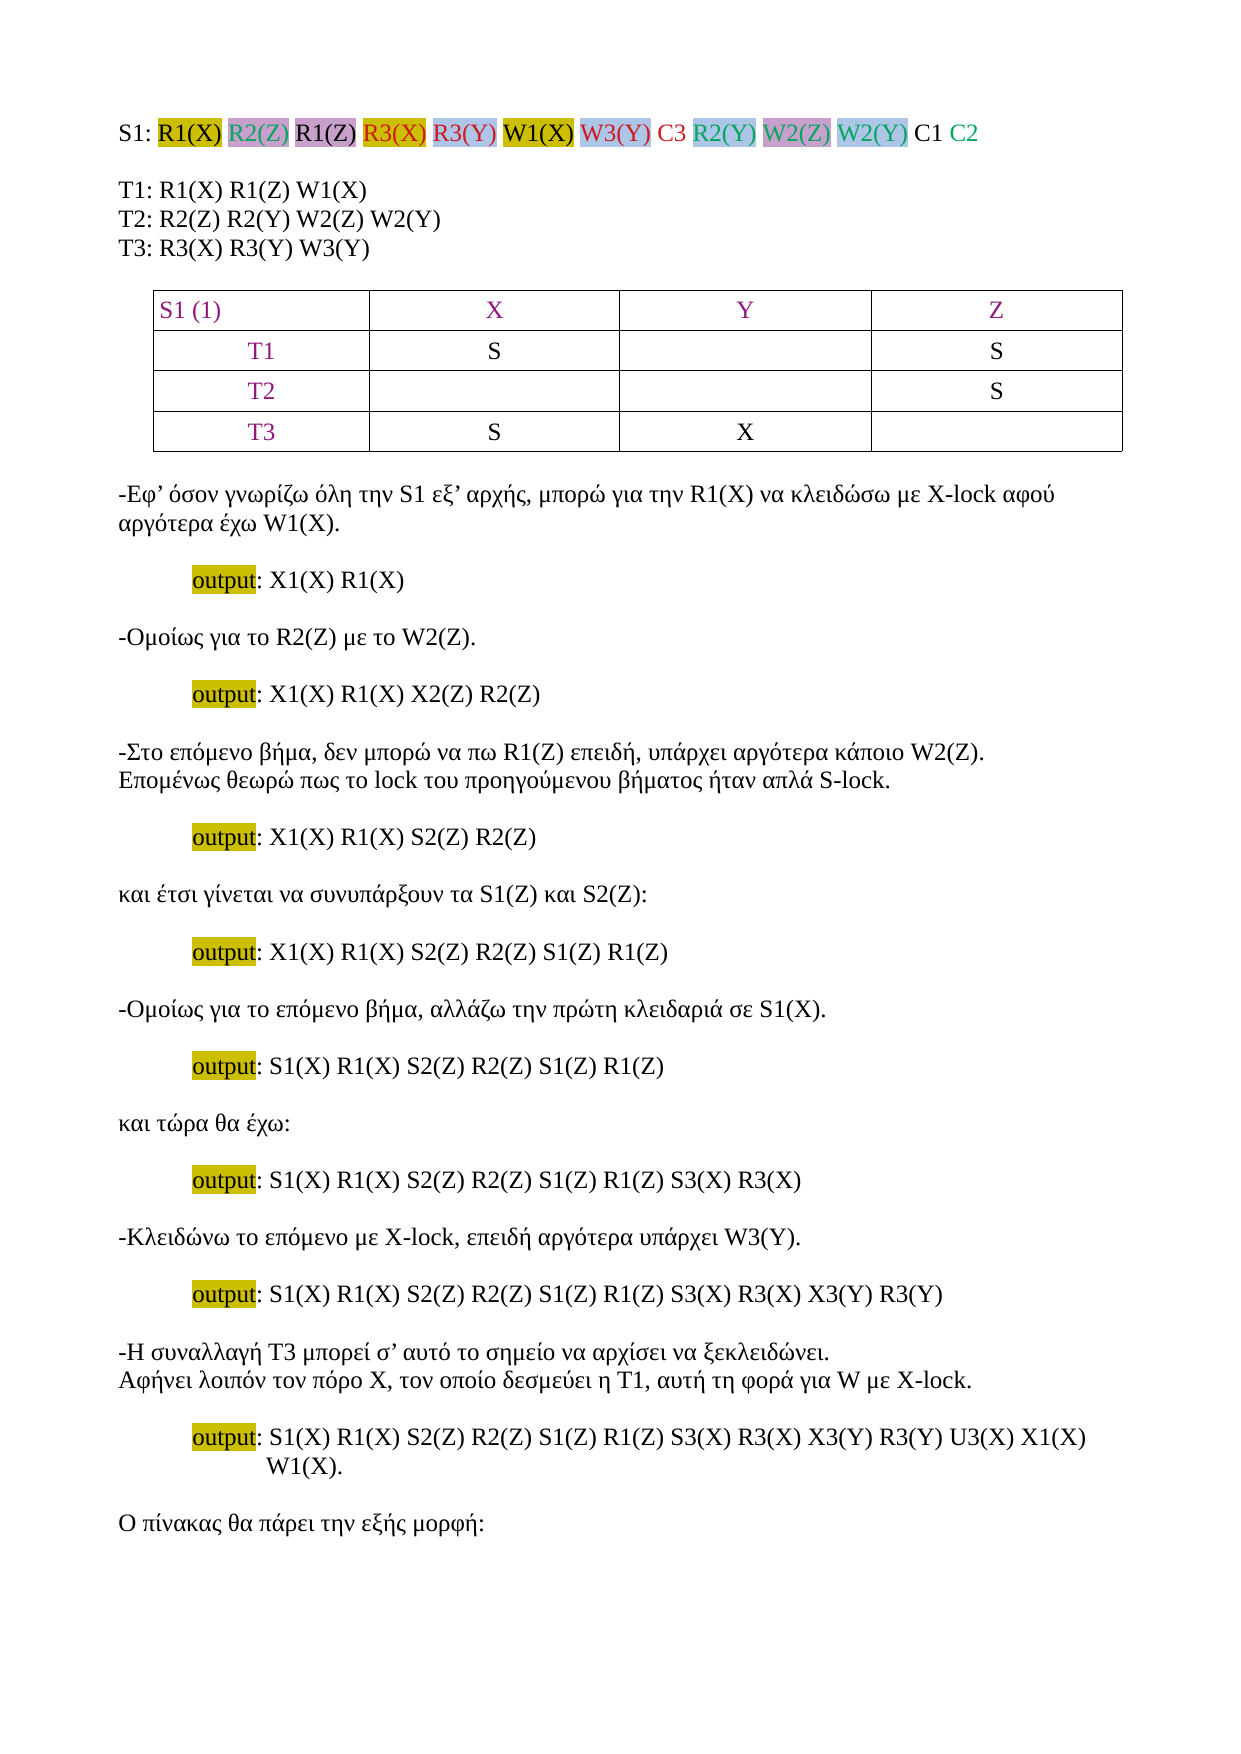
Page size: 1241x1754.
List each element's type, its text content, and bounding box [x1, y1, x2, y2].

text -Ομοίως για το επόμενο βήμα, αλλάζω την πρώτη κλειδαριά σε S1(X). [118, 994, 1122, 1023]
text -Εφ’ όσον γνωρίζω όλη την S1 εξ’ αρχής, μπορώ για την R1(X) να κλειδώσω με X-lock αφού αργότερα έχω W1(X). [118, 479, 1122, 537]
text output: S1(X) R1(X) S2(Z) R2(Z) S1(Z) R1(Z) S3(Χ) R3(Χ) X3(Y) R3(Y) U3(X) X1(X) W1(X). [118, 1422, 1122, 1480]
table_cell T1 [154, 331, 369, 370]
text και τώρα θα έχω: [118, 1108, 1122, 1137]
text -Στο επόμενο βήμα, δεν μπορώ να πω R1(Z) επειδή, υπάρχει αργότερα κάποιο W2(Z). [118, 737, 1122, 765]
table_cell T2 [154, 371, 369, 411]
text -Ομοίως για το R2(Z) με το W2(Z). [118, 622, 1122, 651]
table_cell X [620, 412, 871, 451]
table_cell S [872, 331, 1122, 370]
text -Κλειδώνω το επόμενο με X-lock, επειδή αργότερα υπάρχει W3(Y). [118, 1222, 1122, 1251]
text Τ1: R1(X) R1(Z) W1(X) [118, 175, 1122, 204]
text S1: R1(X) R2(Z) R1(Z) R3(X) R3(Y) W1(X) W3(Y) C3 R2(Y) W2(Z) W2(Y) C1 C2 [118, 118, 1122, 147]
text -Η συναλλαγή Τ3 μπορεί σ’ αυτό το σημείο να αρχίσει να ξεκλειδώνει. [118, 1337, 1122, 1365]
table_cell S [370, 331, 619, 370]
text T2: R2(Z) R2(Y) W2(Z) W2(Y) [118, 204, 1122, 233]
table_cell [370, 371, 619, 411]
table_header X [370, 291, 619, 330]
table_header Y [620, 291, 871, 330]
text Αφήνει λοιπόν τον πόρο X, τον οποίο δεσμεύει η Τ1, αυτή τη φορά για W με X-lock. [118, 1365, 1122, 1394]
table_cell [620, 371, 871, 411]
table_cell S [872, 371, 1122, 411]
text output: X1(X) R1(X) S2(Z) R2(Z) [118, 822, 1122, 851]
text output: X1(X) R1(X) X2(Z) R2(Z) [118, 679, 1122, 708]
text output: S1(X) R1(X) S2(Z) R2(Z) S1(Z) R1(Z) S3(Χ) R3(Χ) X3(Y) R3(Y) [118, 1279, 1122, 1308]
text output: S1(X) R1(X) S2(Z) R2(Z) S1(Z) R1(Z) [118, 1051, 1122, 1080]
table_header S1 (1) [154, 291, 369, 330]
text T3: R3(X) R3(Y) W3(Y) [118, 233, 1122, 261]
text output: X1(X) R1(X) S2(Z) R2(Z) S1(Z) R1(Z) [118, 937, 1122, 966]
table_cell T3 [154, 412, 369, 451]
text output: X1(X) R1(X) [118, 565, 1122, 594]
table_header Z [872, 291, 1122, 330]
table_cell S [370, 412, 619, 451]
text και έτσι γίνεται να συνυπάρξουν τα S1(Z) και S2(Z): [118, 879, 1122, 908]
table_cell [620, 331, 871, 370]
table_cell [872, 412, 1122, 451]
text output: S1(X) R1(X) S2(Z) R2(Z) S1(Z) R1(Z) S3(Χ) R3(Χ) [118, 1165, 1122, 1194]
text Ο πίνακας θα πάρει την εξής μορφή: [118, 1508, 1122, 1537]
text Επομένως θεωρώ πως το lock του προηγούμενου βήματος ήταν απλά S-lock. [118, 765, 1122, 794]
